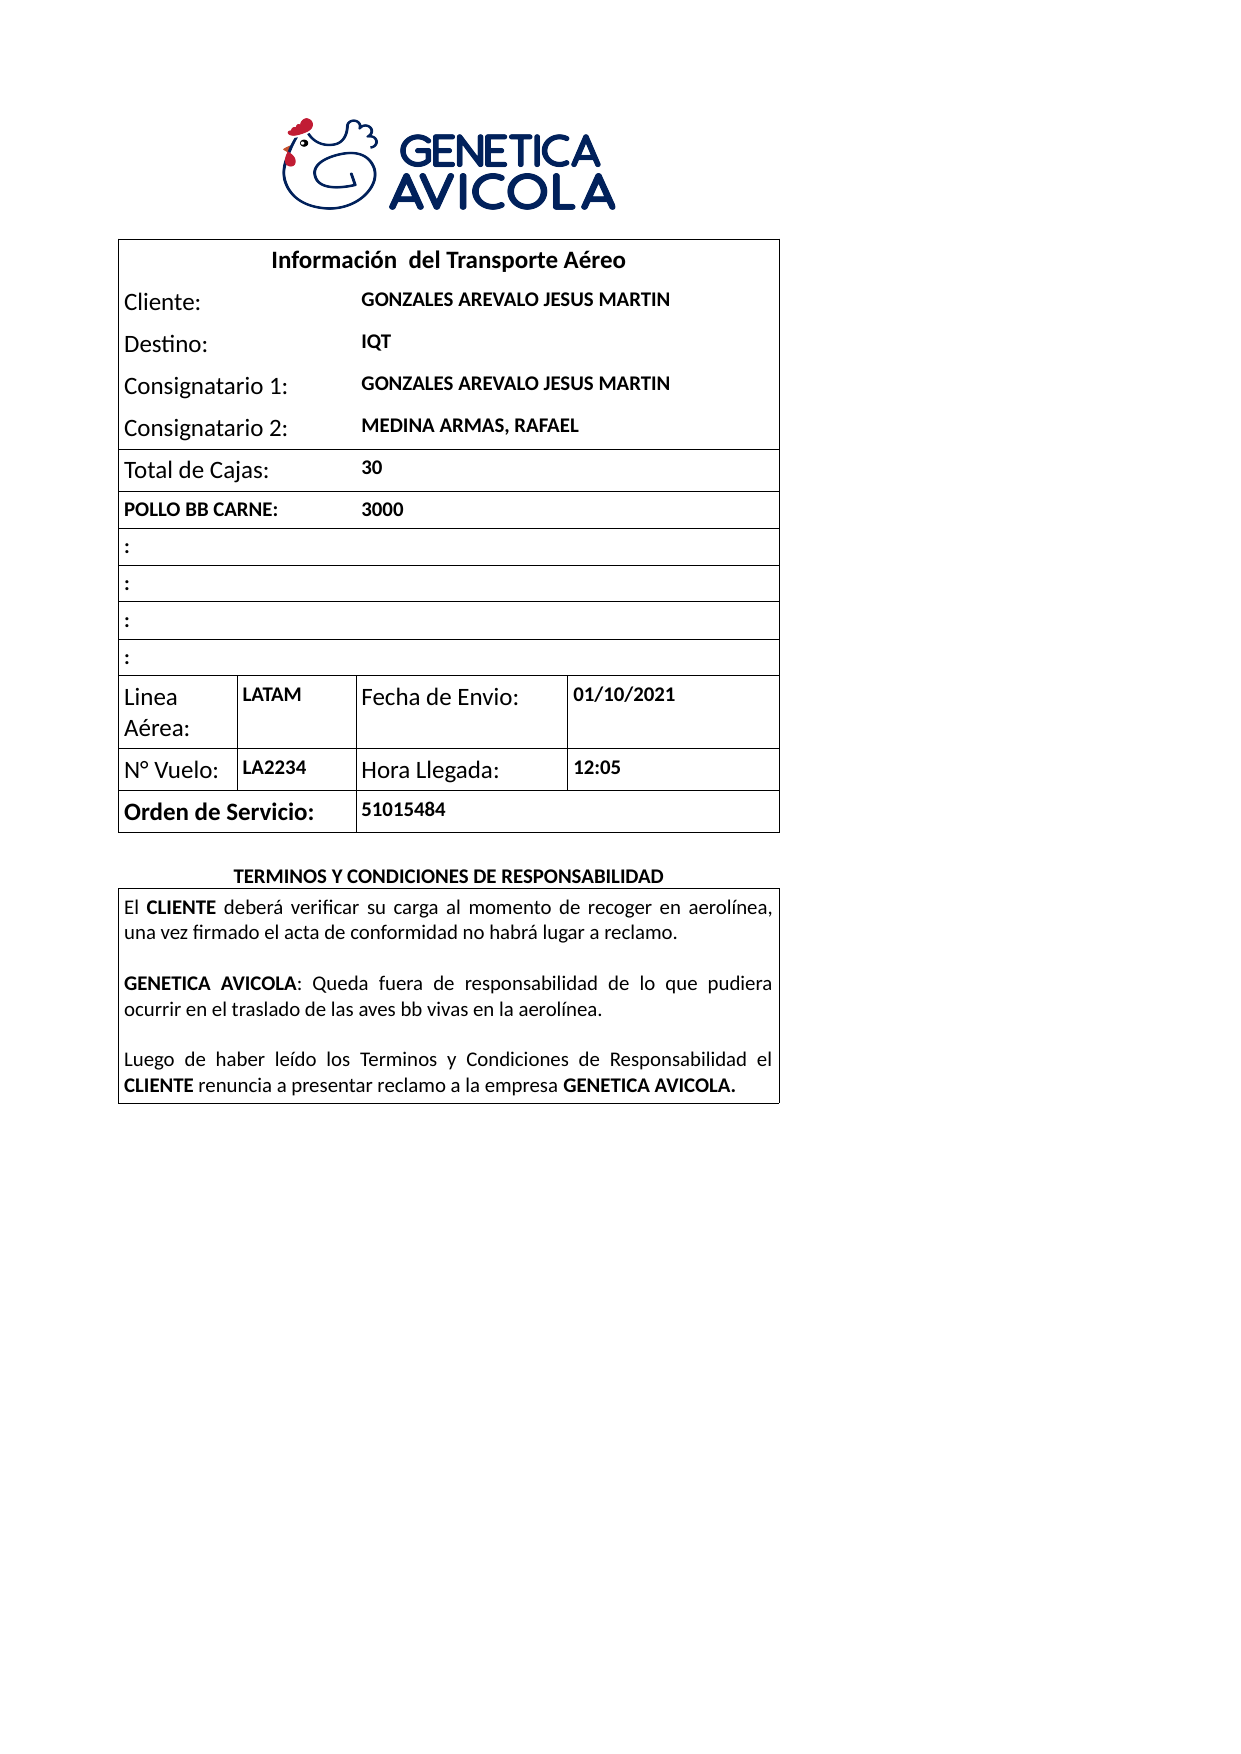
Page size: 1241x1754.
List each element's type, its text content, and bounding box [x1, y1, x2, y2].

table_cell Destino: [119, 323, 356, 364]
table_cell 3000 [356, 492, 779, 527]
table_cell IQT [356, 323, 779, 364]
table_cell Fecha de Envio: [357, 676, 567, 748]
table_cell Linea Aérea: [119, 676, 237, 748]
table_cell : [119, 602, 356, 638]
table_cell 12:05 [568, 749, 779, 790]
table_cell : [119, 566, 356, 601]
table_cell GONZALES AREVALO JESUS MARTIN [356, 365, 779, 406]
table_cell [356, 529, 779, 564]
table_cell 51015484 [357, 791, 779, 832]
table_cell TERMINOS Y CONDICIONES DE RESPONSABILIDAD [118, 833, 779, 888]
picture [282, 118, 616, 210]
table_cell El CLIENTE deberá verificar su carga al momento de recoger en aerolínea, una vez firmado el acta de conformidad no habrá lugar a reclamo. GENETICA AVICOLA: Queda fuera de responsabilidad de lo que pudiera ocurrir en el traslado de las aves bb vivas en la aerolínea. Luego de haber leído los Terminos y Condiciones de Responsabilidad el CLIENTE renuncia a presentar reclamo a la empresa GENETICA AVICOLA. [119, 889, 779, 1103]
table_cell : [119, 529, 356, 564]
table_cell LA2234 [238, 749, 356, 790]
table_cell LATAM [238, 676, 356, 748]
table_cell 30 [356, 450, 779, 491]
table_cell [356, 566, 779, 601]
table_header Información del Transporte Aéreo [119, 240, 779, 281]
table_cell MEDINA ARMAS, RAFAEL [356, 406, 779, 448]
table_cell N° Vuelo: [119, 749, 237, 790]
table_cell Consignatario 1: [119, 365, 356, 406]
table_cell Hora Llegada: [357, 749, 567, 790]
table_cell [356, 640, 779, 675]
table_cell Consignatario 2: [119, 406, 356, 448]
table_cell Orden de Servicio: [119, 791, 356, 832]
table_cell 01/10/2021 [568, 676, 779, 748]
table_cell Total de Cajas: [119, 450, 356, 491]
table_cell Cliente: [119, 281, 356, 322]
table_cell GONZALES AREVALO JESUS MARTIN [356, 281, 779, 322]
table_cell [356, 602, 779, 638]
table_cell : [119, 640, 356, 675]
table_cell POLLO BB CARNE: [119, 492, 356, 527]
